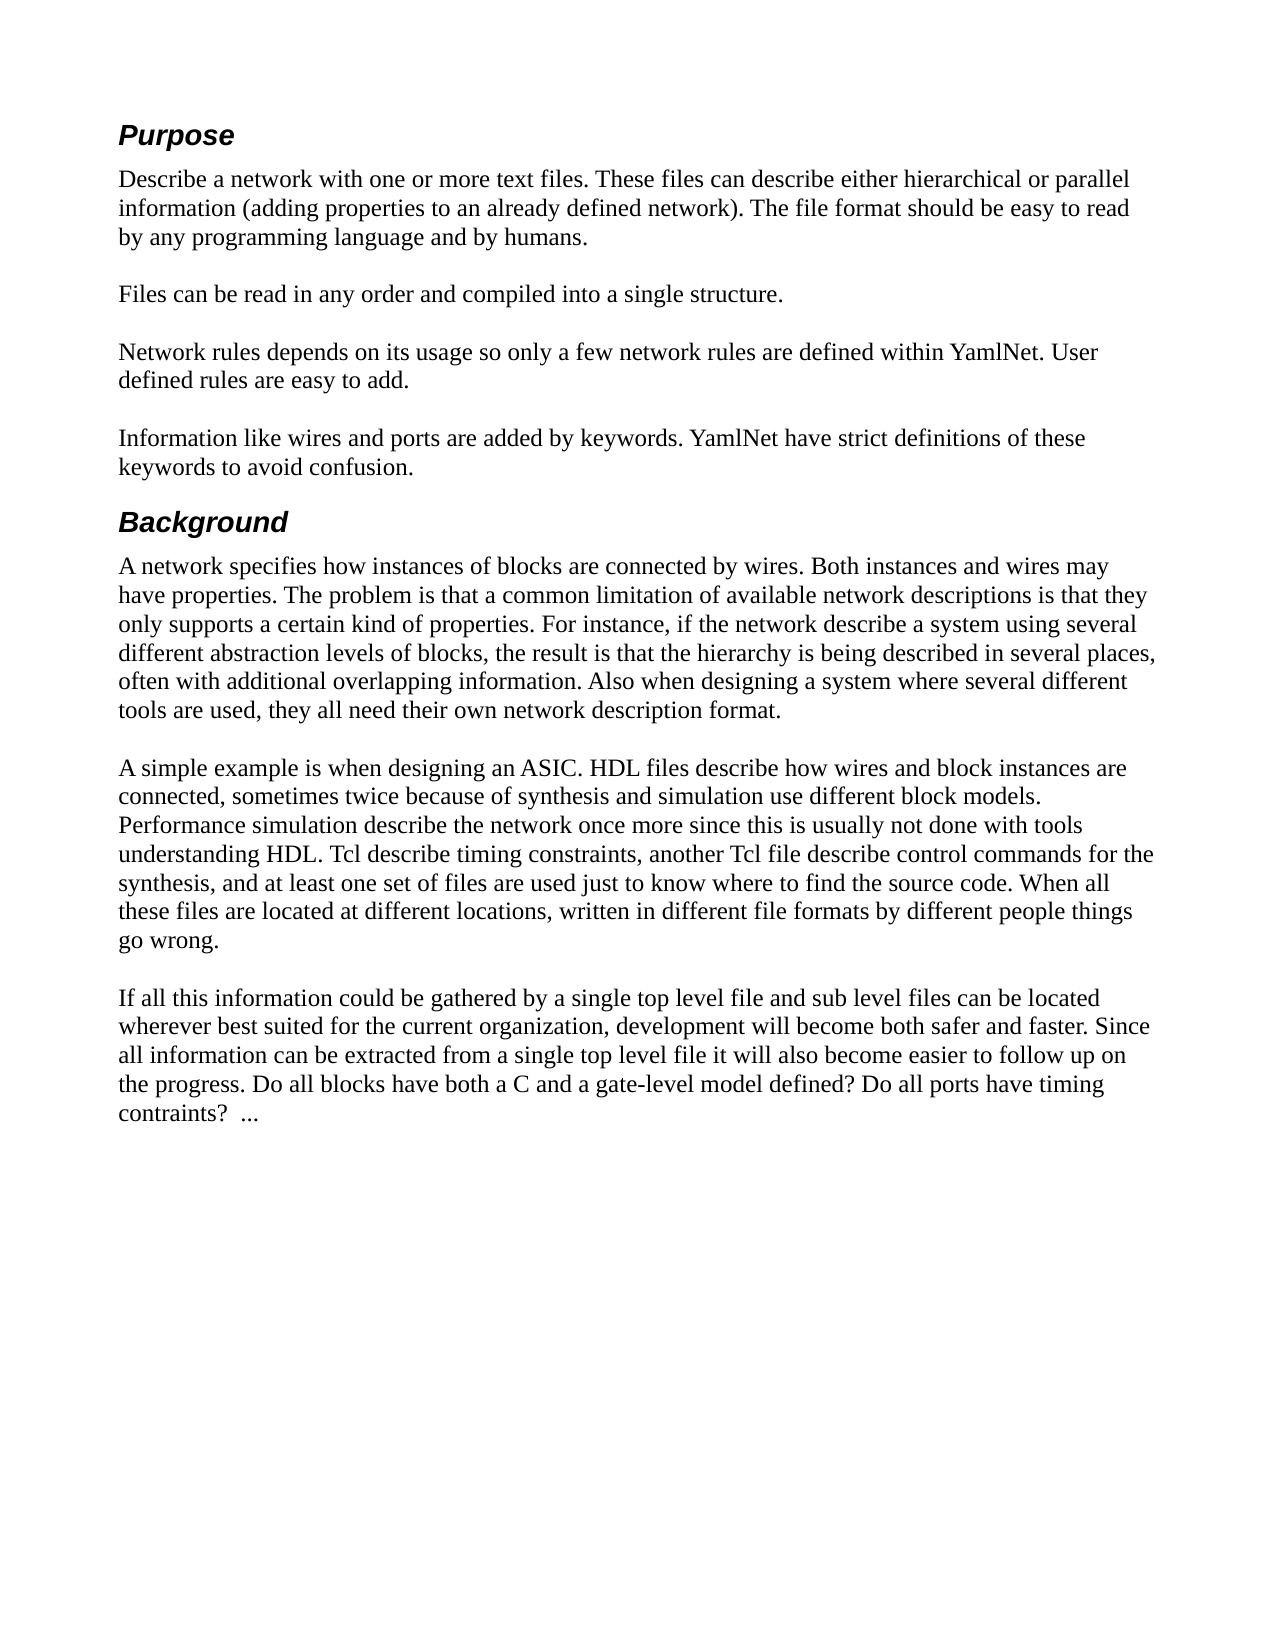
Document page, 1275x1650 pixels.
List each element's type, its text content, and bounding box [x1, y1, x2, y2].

text Information like wires and ports are added by keywords. YamlNet have strict definitions of these keywords to avoid confusion. [118, 423, 1157, 480]
text Network rules depends on its usage so only a few network rules are defined within YamlNet. User defined rules are easy to add. [118, 337, 1157, 394]
text A network specifies how instances of blocks are connected by wires. Both instances and wires may have properties. The problem is that a common limitation of available network descriptions is that they only supports a certain kind of properties. For instance, if the network describe a system using several different abstraction levels of blocks, the result is that the hierarchy is being described in several places, often with additional overlapping information. Also when designing a system where several different tools are used, they all need their own network description format. [118, 551, 1157, 724]
text Describe a network with one or more text files. These files can describe either hierarchical or parallel information (adding properties to an already defined network). The file format should be easy to read by any programming language and by humans. [118, 164, 1157, 250]
text A simple example is when designing an ASIC. HDL files describe how wires and block instances are connected, sometimes twice because of synthesis and simulation use different block models. Performance simulation describe the network once more since this is usually not done with tools understanding HDL. Tcl describe timing constraints, another Tcl file describe control commands for the synthesis, and at least one set of files are used just to know where to find the source code. When all these files are located at different locations, written in different file formats by different people things go wrong. [118, 753, 1157, 954]
text Files can be read in any order and compiled into a single structure. [118, 279, 1157, 308]
subtitle Background [118, 505, 1157, 539]
text If all this information could be gathered by a single top level file and sub level files can be located wherever best suited for the current organization, development will become both safer and faster. Since all information can be extracted from a single top level file it will also become easier to follow up on the progress. Do all blocks have both a C and a gate-level model defined? Do all ports have timing contraints? ... [118, 983, 1157, 1126]
subtitle Purpose [118, 118, 1157, 152]
